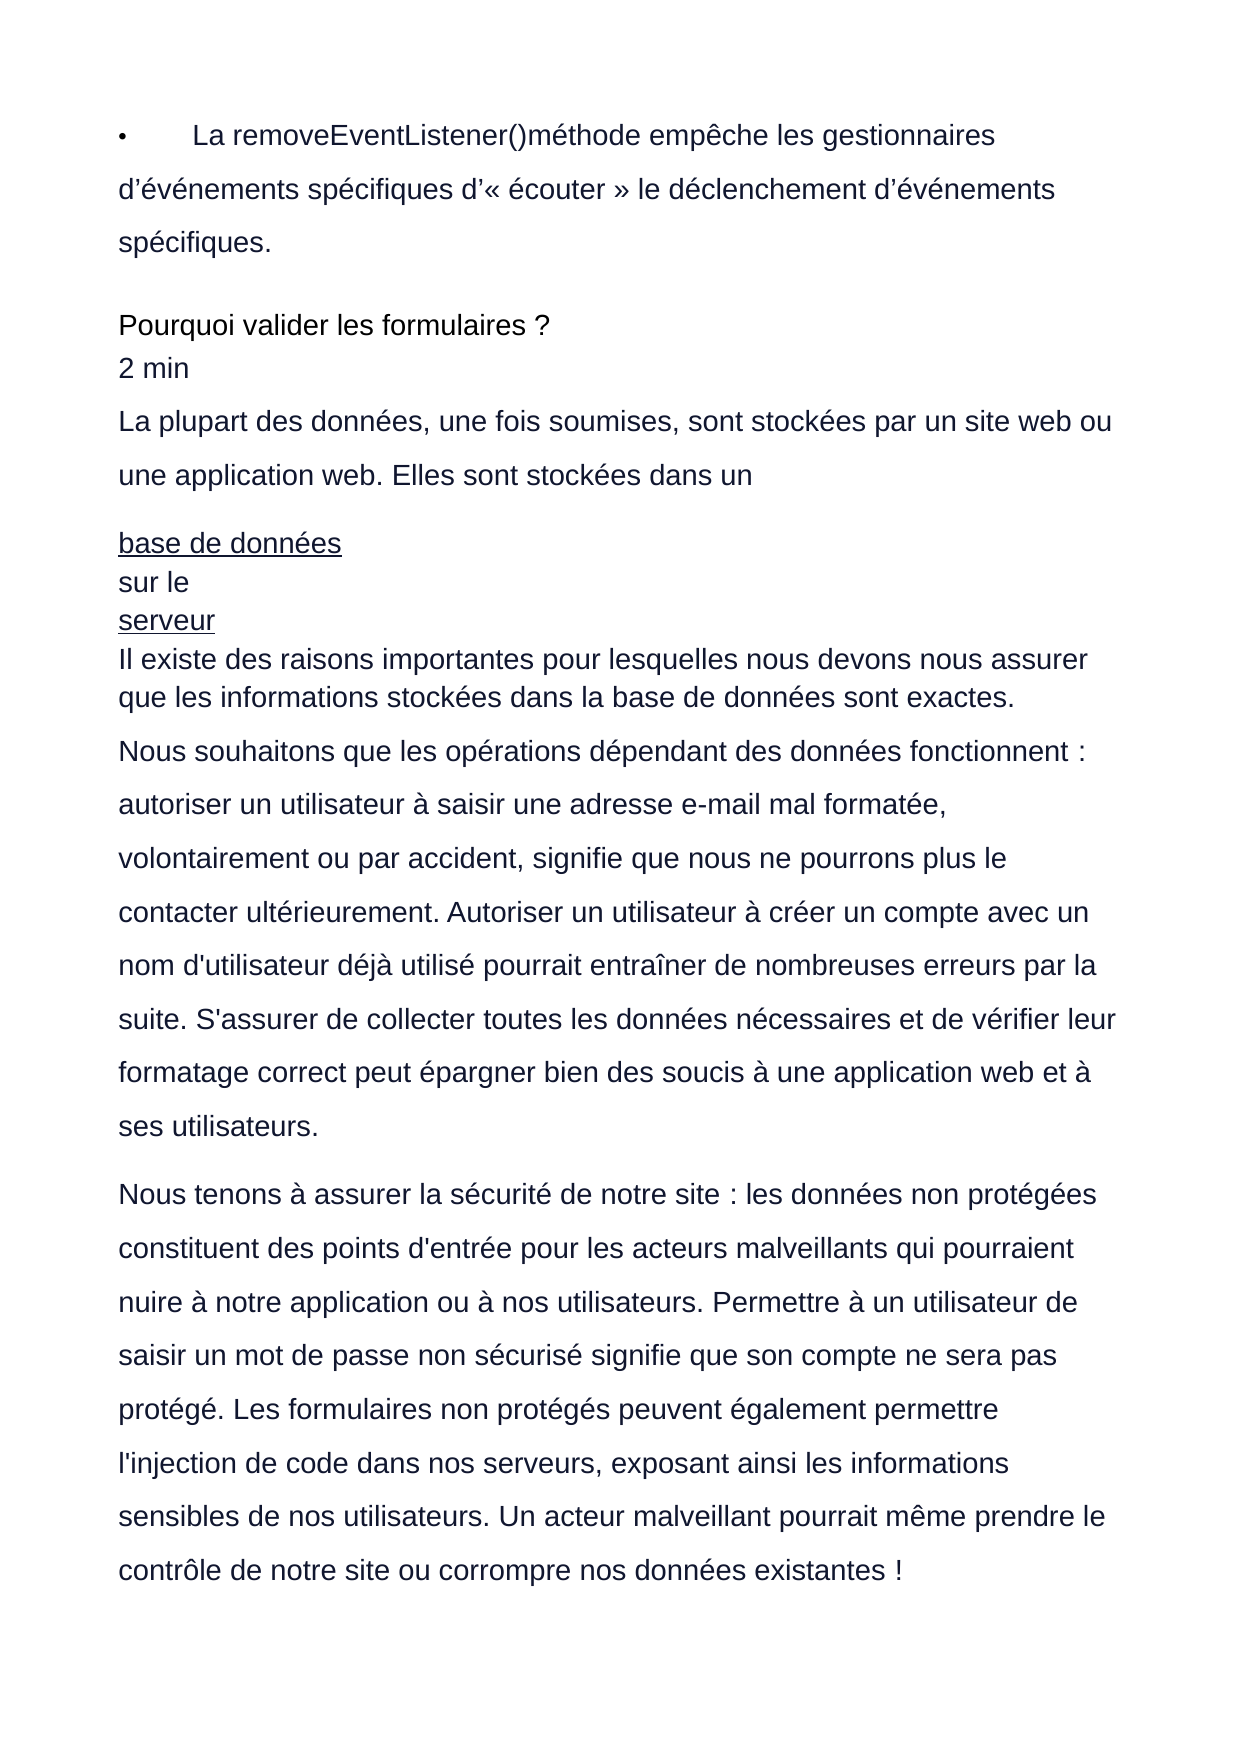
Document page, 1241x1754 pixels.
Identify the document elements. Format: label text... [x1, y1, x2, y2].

list La removeEventListener()méthode empêche les gestionnaires d’événements spécifiques d’« écouter » le déclenchement d’événements spécifiques. [118, 118, 1122, 259]
text base de données [118, 526, 1122, 560]
text serveur [118, 603, 1122, 637]
text Nous tenons à assurer la sécurité de notre site : les données non protégées constituent des points d'entrée pour les acteurs malveillants qui pourraient nuire à notre application ou à nos utilisateurs. Permettre à un utilisateur de saisir un mot de passe non sécurisé signifie que son compte ne sera pas protégé. Les formulaires non protégés peuvent également permettre l'injection de code dans nos serveurs, exposant ainsi les informations sensibles de nos utilisateurs. Un acteur malveillant pourrait même prendre le contrôle de notre site ou corrompre nos données existantes ! [118, 1177, 1122, 1586]
subtitle Pourquoi valider les formulaires ? [118, 308, 1122, 341]
text 2 min [118, 351, 1122, 385]
text La plupart des données, une fois soumises, sont stockées par un site web ou une application web. Elles sont stockées dans un [118, 404, 1122, 492]
text Il existe des raisons importantes pour lesquelles nous devons nous assurer que les informations stockées dans la base de données sont exactes. [118, 642, 1122, 714]
text Nous souhaitons que les opérations dépendant des données fonctionnent : autoriser un utilisateur à saisir une adresse e-mail mal formatée, volontairement ou par accident, signifie que nous ne pourrons plus le contacter ultérieurement. Autoriser un utilisateur à créer un compte avec un nom d'utilisateur déjà utilisé pourrait entraîner de nombreuses erreurs par la suite. S'assurer de collecter toutes les données nécessaires et de vérifier leur formatage correct peut épargner bien des soucis à une application web et à ses utilisateurs. [118, 734, 1122, 1143]
text sur le [118, 565, 1122, 598]
